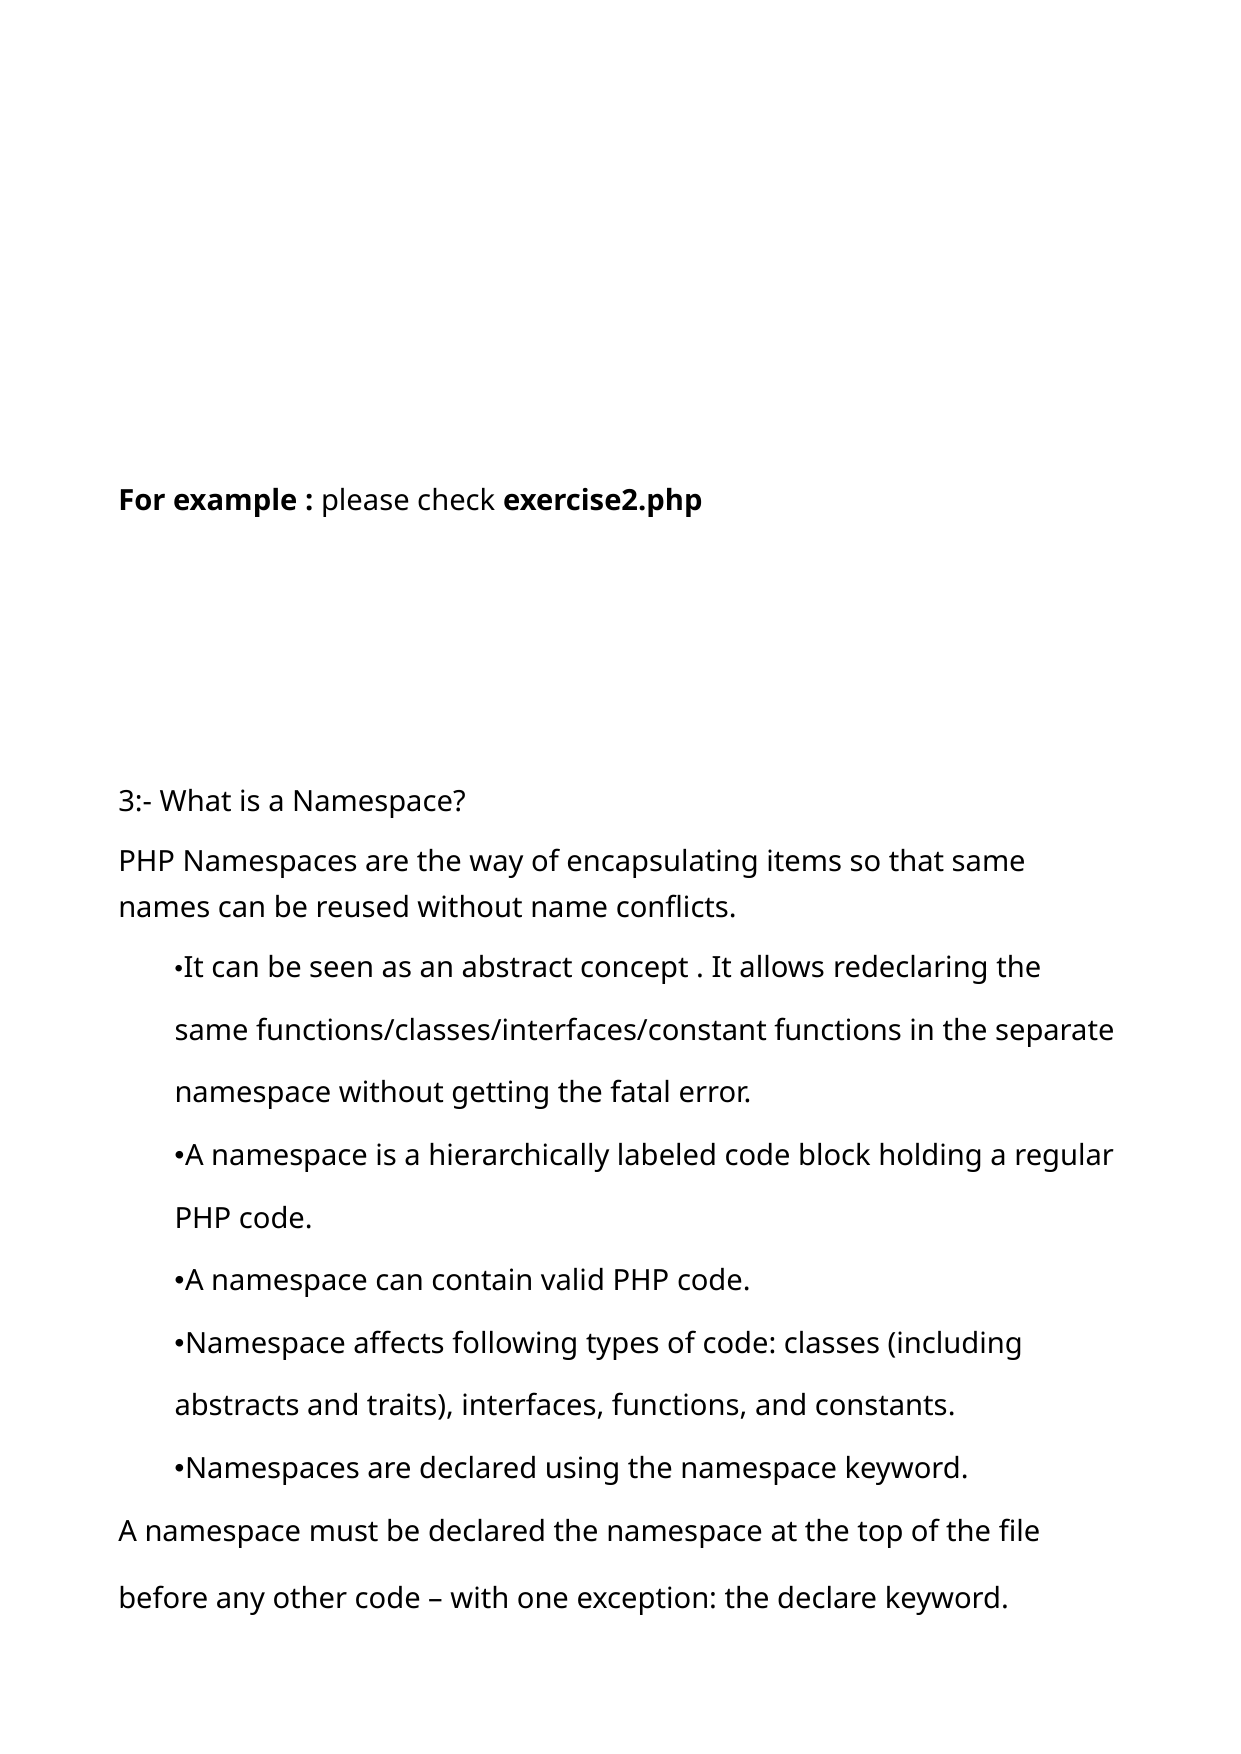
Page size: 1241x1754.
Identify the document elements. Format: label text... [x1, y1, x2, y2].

list A namespace can contain valid PHP code. [174, 1259, 1122, 1299]
text PHP Namespaces are the way of encapsulating items so that same names can be reused without name conflicts. [118, 841, 1122, 926]
text 3:- What is a Namespace? [118, 780, 1122, 820]
list Namespace affects following types of code: classes (including abstracts and traits), interfaces, functions, and constants. [174, 1322, 1122, 1424]
text For example : please check exercise2.php [118, 479, 1122, 519]
list Namespaces are declared using the namespace keyword. [174, 1447, 1122, 1487]
list It can be seen as an abstract concept . It allows redeclaring the same functions/classes/interfaces/constant functions in the separate namespace without getting the fatal error. [174, 946, 1122, 1111]
list A namespace is a hierarchically labeled code block holding a regular PHP code. [174, 1134, 1122, 1237]
text A namespace must be declared the namespace at the top of the file before any other code – with one exception: the declare keyword. [118, 1510, 1122, 1617]
